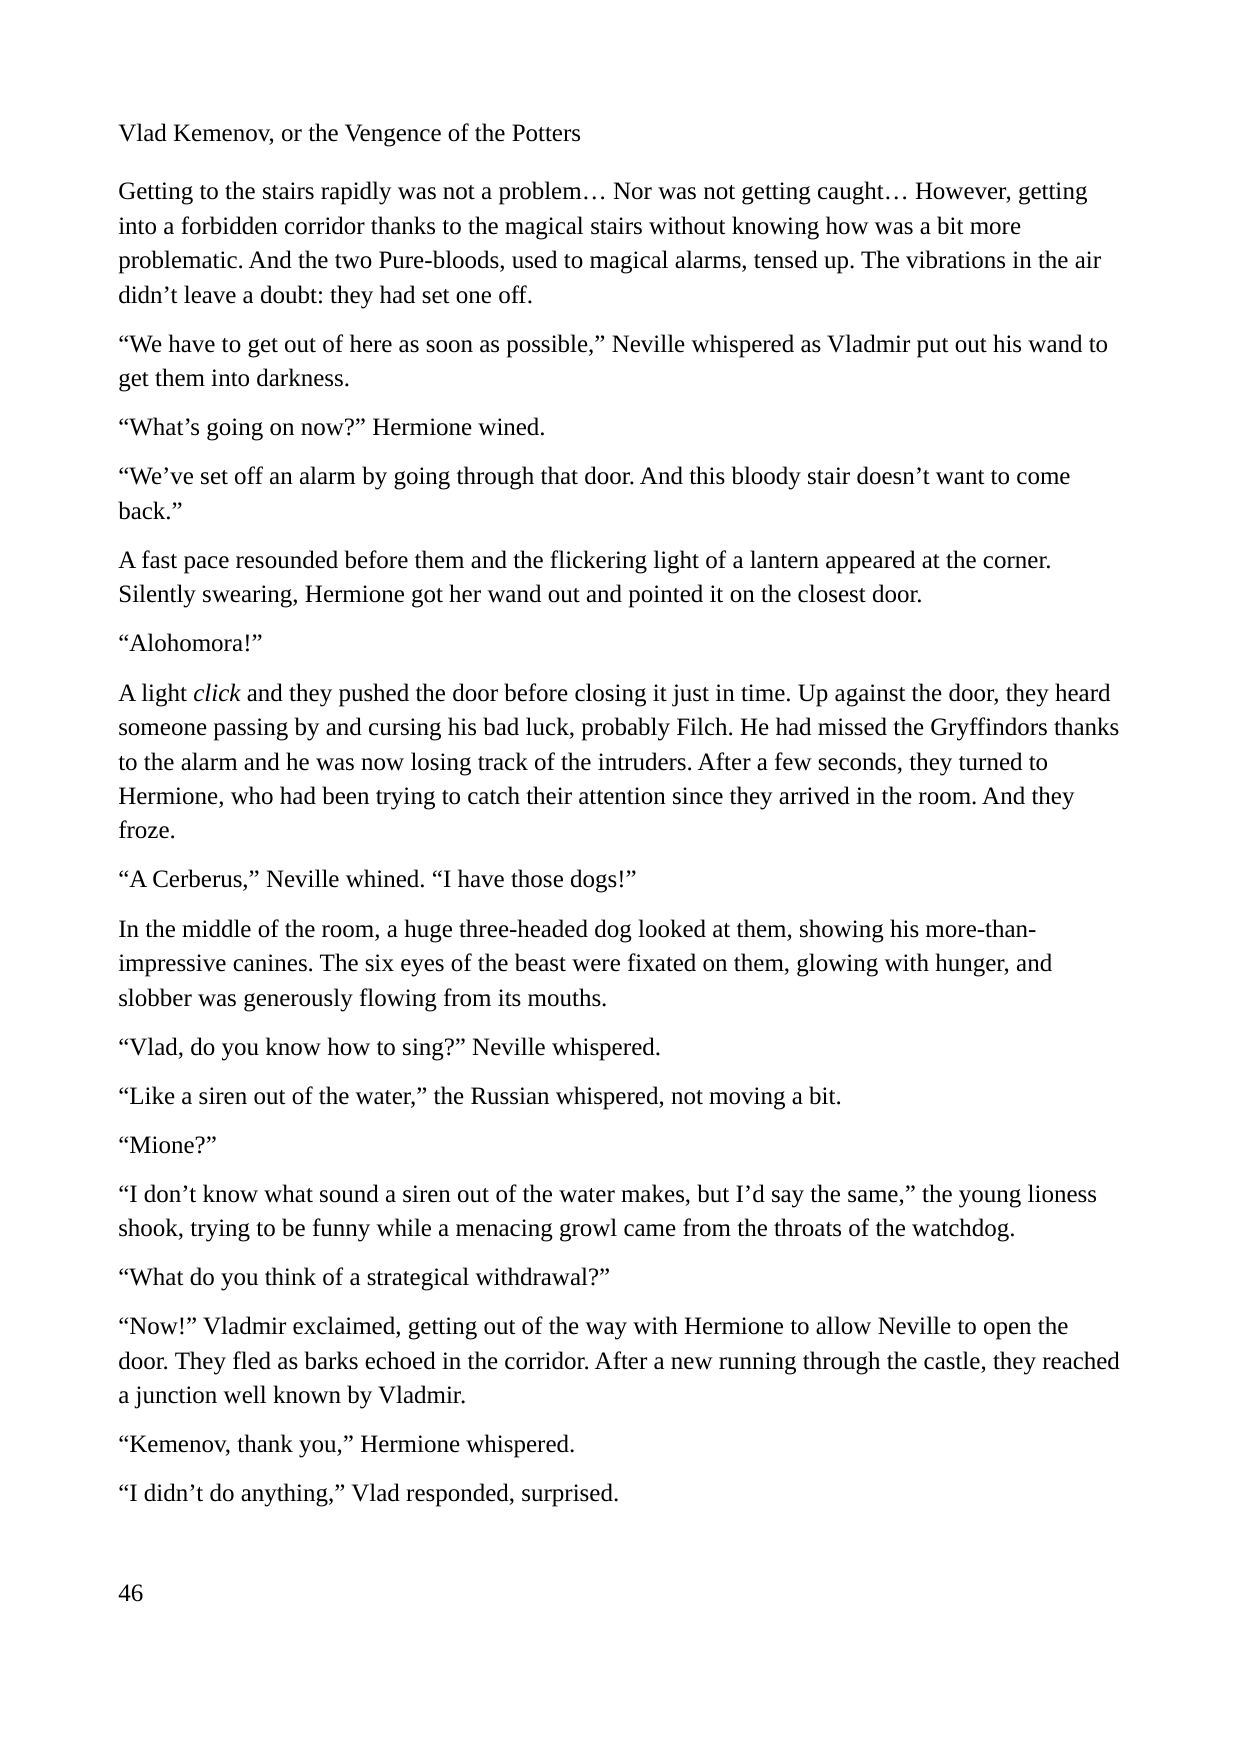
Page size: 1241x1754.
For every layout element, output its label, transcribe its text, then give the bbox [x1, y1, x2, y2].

text “Mione?” [118, 1130, 1122, 1158]
text “Alohomora!” [118, 628, 1122, 657]
text “Vlad, do you know how to sing?” Neville whispered. [118, 1032, 1122, 1060]
text A fast pace resounded before them and the flickering light of a lantern appeared at the corner. Silently swearing, Hermione got her wand out and pointed it on the closest door. [118, 545, 1122, 608]
text A light click and they pushed the door before closing it just in time. Up against the door, they heard someone passing by and cursing his bad luck, probably Filch. He had missed the Gryffindors thanks to the alarm and he was now losing track of the intruders. After a few seconds, they turned to Hermione, who had been trying to catch their attention since they arrived in the room. And they froze. [118, 678, 1122, 844]
text “A Cerberus,” Neville whined. “I have those dogs!” [118, 864, 1122, 893]
text “I didn’t do anything,” Vlad responded, surprised. [118, 1478, 1122, 1507]
text “What do you think of a strategical withdrawal?” [118, 1262, 1122, 1291]
text “Now!” Vladmir exclaimed, getting out of the way with Hermione to allow Neville to open the door. They fled as barks echoed in the corridor. After a new running through the castle, they reached a junction well known by Vladmir. [118, 1311, 1122, 1409]
text “We have to get out of here as soon as possible,” Neville whispered as Vladmir put out his wand to get them into darkness. [118, 329, 1122, 392]
text “Kemenov, thank you,” Hermione whispered. [118, 1429, 1122, 1458]
text “We’ve set off an alarm by going through that door. And this bloody stair doesn’t want to come back.” [118, 461, 1122, 525]
text “What’s going on now?” Hermione wined. [118, 412, 1122, 441]
text Getting to the stairs rapidly was not a problem… Nor was not getting caught… However, getting into a forbidden corridor thanks to the magical stairs without knowing how was a bit more problematic. And the two Pure-bloods, used to magical alarms, tensed up. The vibrations in the air didn’t leave a doubt: they had set one off. [118, 176, 1122, 308]
text “I don’t know what sound a siren out of the water makes, but I’d say the same,” the young lioness shook, trying to be funny while a menacing growl came from the throats of the watchdog. [118, 1179, 1122, 1242]
text “Like a siren out of the water,” the Russian whispered, not moving a bit. [118, 1081, 1122, 1109]
text In the middle of the room, a huge three-headed dog looked at them, showing his more-than-impressive canines. The six eyes of the beast were fixated on them, glowing with hunger, and slobber was generously flowing from its mouths. [118, 914, 1122, 1011]
